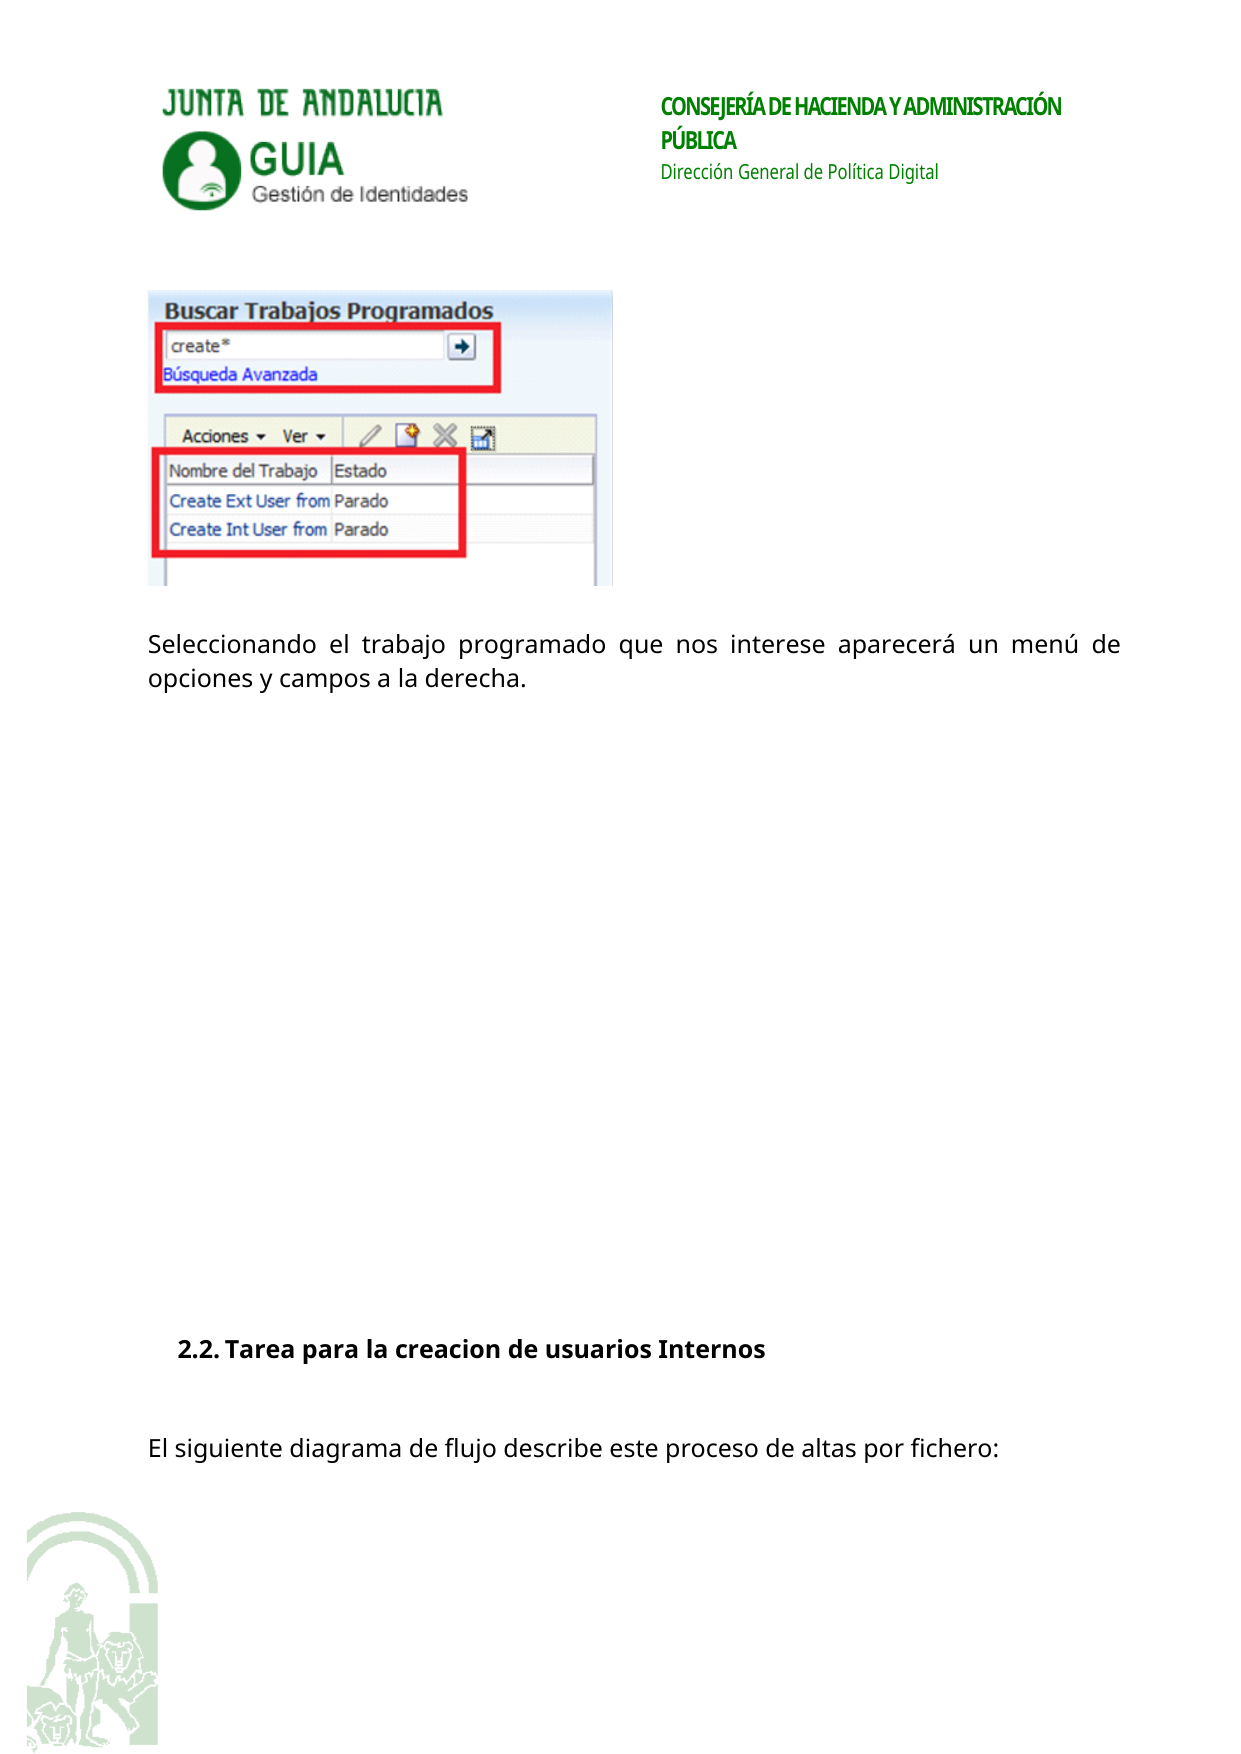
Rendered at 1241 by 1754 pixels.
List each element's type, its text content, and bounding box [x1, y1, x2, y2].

text El siguiente diagrama de flujo describe este proceso de altas por fichero: [148, 1431, 1122, 1465]
text Seleccionando el trabajo programado que nos interese aparecerá un menú de opciones y campos a la derecha. [148, 627, 1122, 695]
subtitle Tarea para la creacion de usuarios Internos [177, 1332, 1122, 1366]
picture [147, 82, 498, 225]
picture [26, 1511, 159, 1753]
